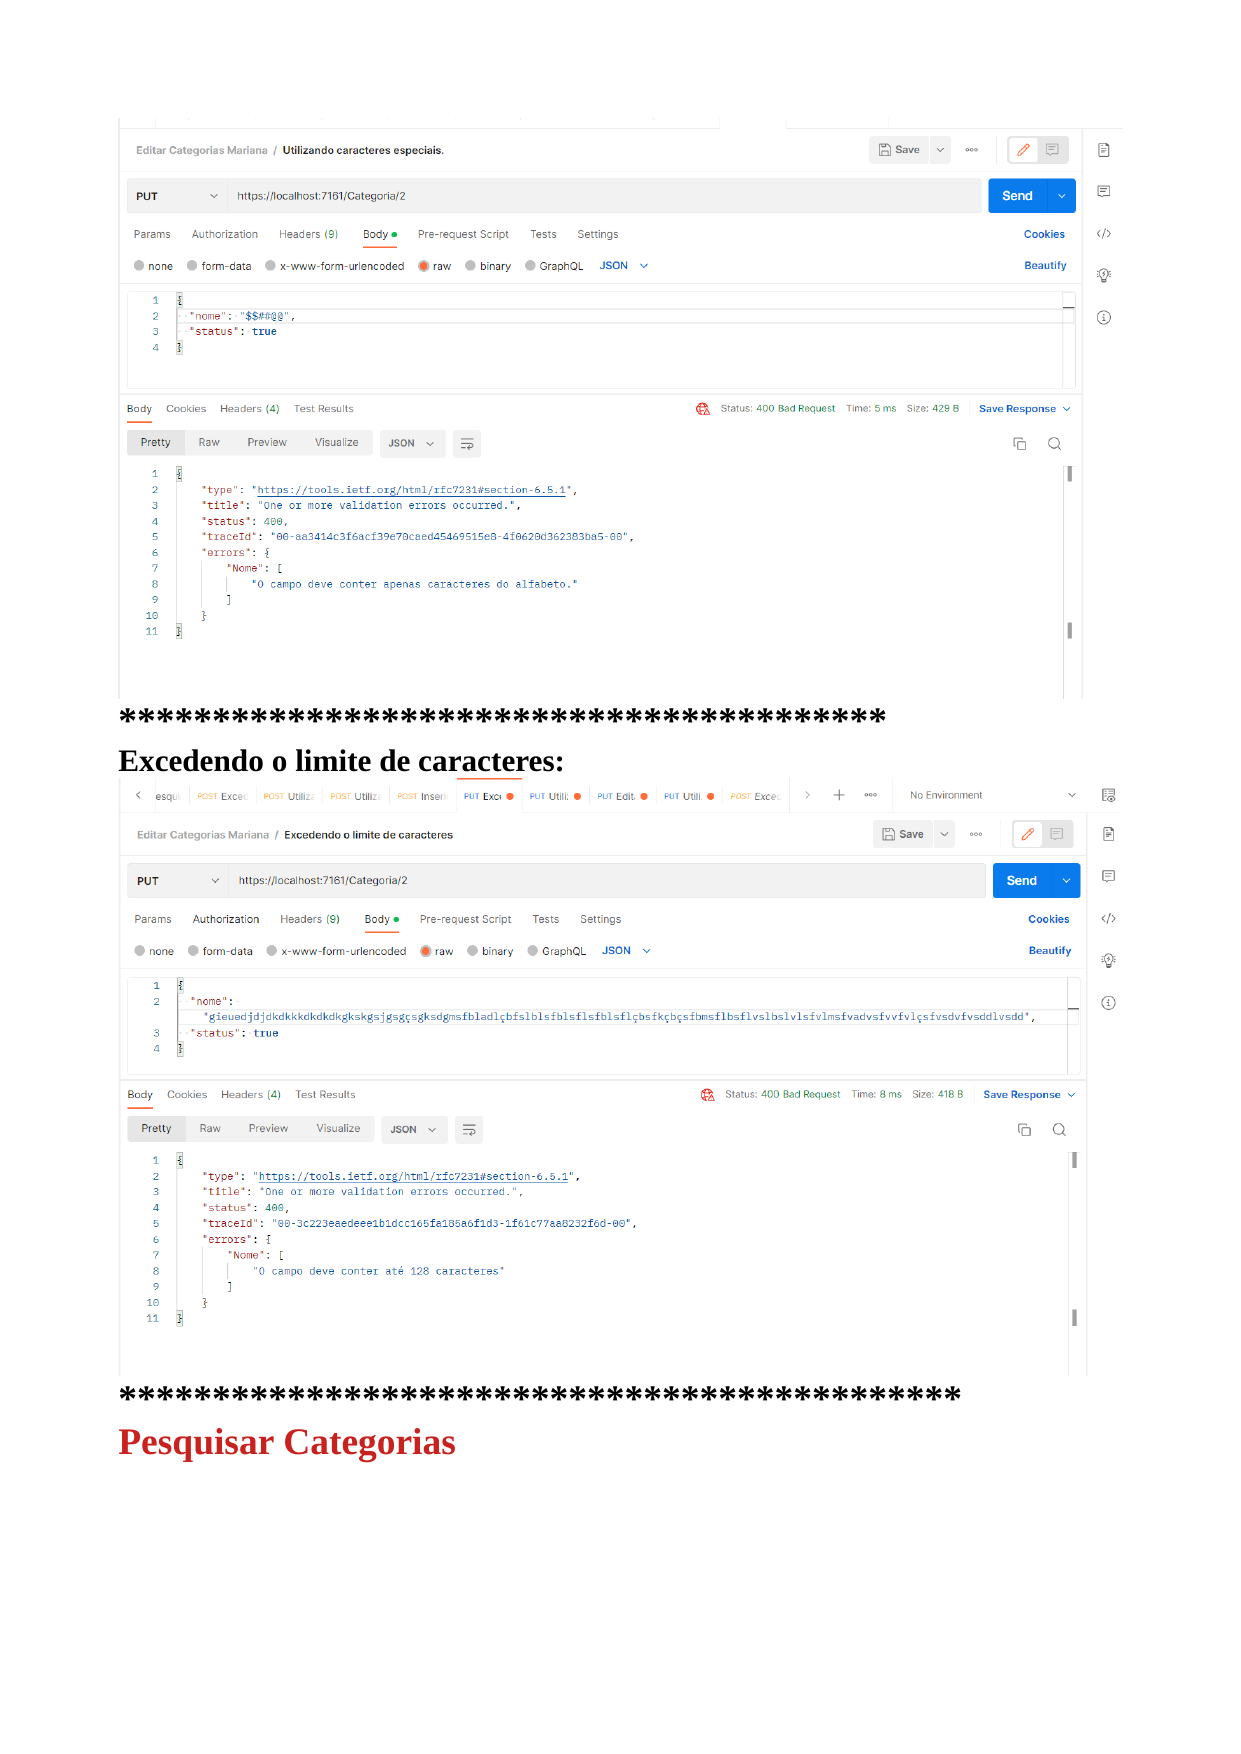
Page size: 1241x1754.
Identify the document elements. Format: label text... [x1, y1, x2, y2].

text ********************************************* [118, 1376, 1122, 1419]
text ***************************************** [118, 699, 1122, 742]
text Pesquisar Categorias [118, 1419, 1122, 1462]
picture [118, 118, 1123, 699]
picture [118, 778, 1123, 1376]
text Excedendo o limite de caracteres: [118, 742, 1122, 778]
